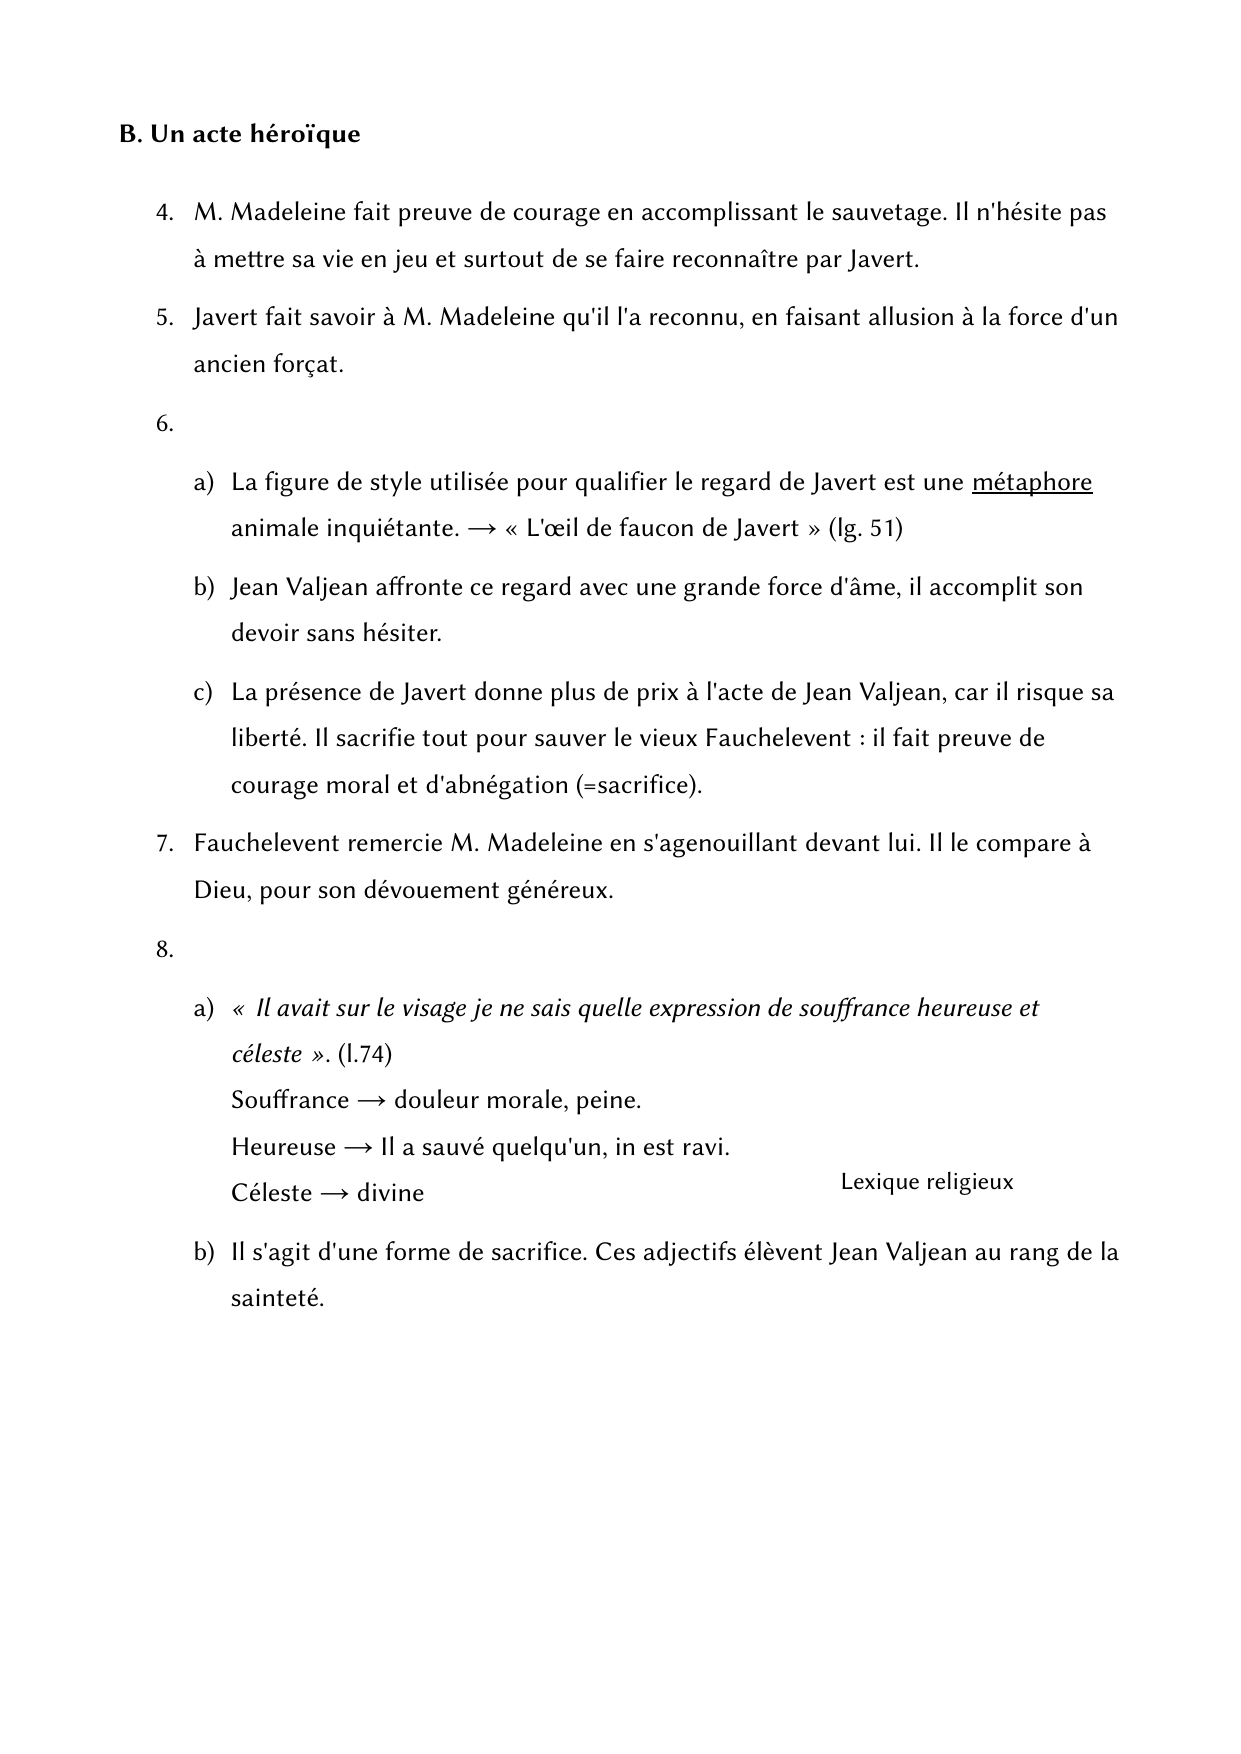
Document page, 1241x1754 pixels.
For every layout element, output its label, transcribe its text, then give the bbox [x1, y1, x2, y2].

list Jean Valjean affronte ce regard avec une grande force d'âme, il accomplit son devoir sans hésiter. [193, 571, 1122, 648]
subtitle B. Un acte héroïque [118, 118, 1122, 149]
list La figure de style utilisée pour qualifier le regard de Javert est une métaphore animale inquiétante. → « L'œil de faucon de Javert » (lg. 51) [193, 466, 1122, 543]
list Il s'agit d'une forme de sacrifice. Ces adjectifs élèvent Jean Valjean au rang de la sainteté. [193, 1236, 1122, 1313]
list « Il avait sur le visage je ne sais quelle expression de souffrance heureuse et céleste ». (l.74) Souffrance → douleur morale, peine. Heureuse → Il a sauvé quelqu'un, in est ravi. Céleste → divine [193, 992, 1122, 1208]
list Fauchelevent remercie M. Madeleine en s'agenouillant devant lui. Il le compare à Dieu, pour son dévouement généreux. [156, 828, 1122, 905]
list La présence de Javert donne plus de prix à l'acte de Jean Valjean, car il risque sa liberté. Il sacrifie tout pour sauver le vieux Fauchelevent : il fait preuve de courage moral et d'abnégation (=sacrifice). [193, 676, 1122, 800]
list M. Madeleine fait preuve de courage en accomplissant le sauvetage. Il n'hésite pas à mettre sa vie en jeu et surtout de se faire reconnaître par Javert. [156, 196, 1122, 274]
list Javert fait savoir à M. Madeleine qu'il l'a reconnu, en faisant allusion à la force d'un ancien forçat. [156, 302, 1122, 379]
